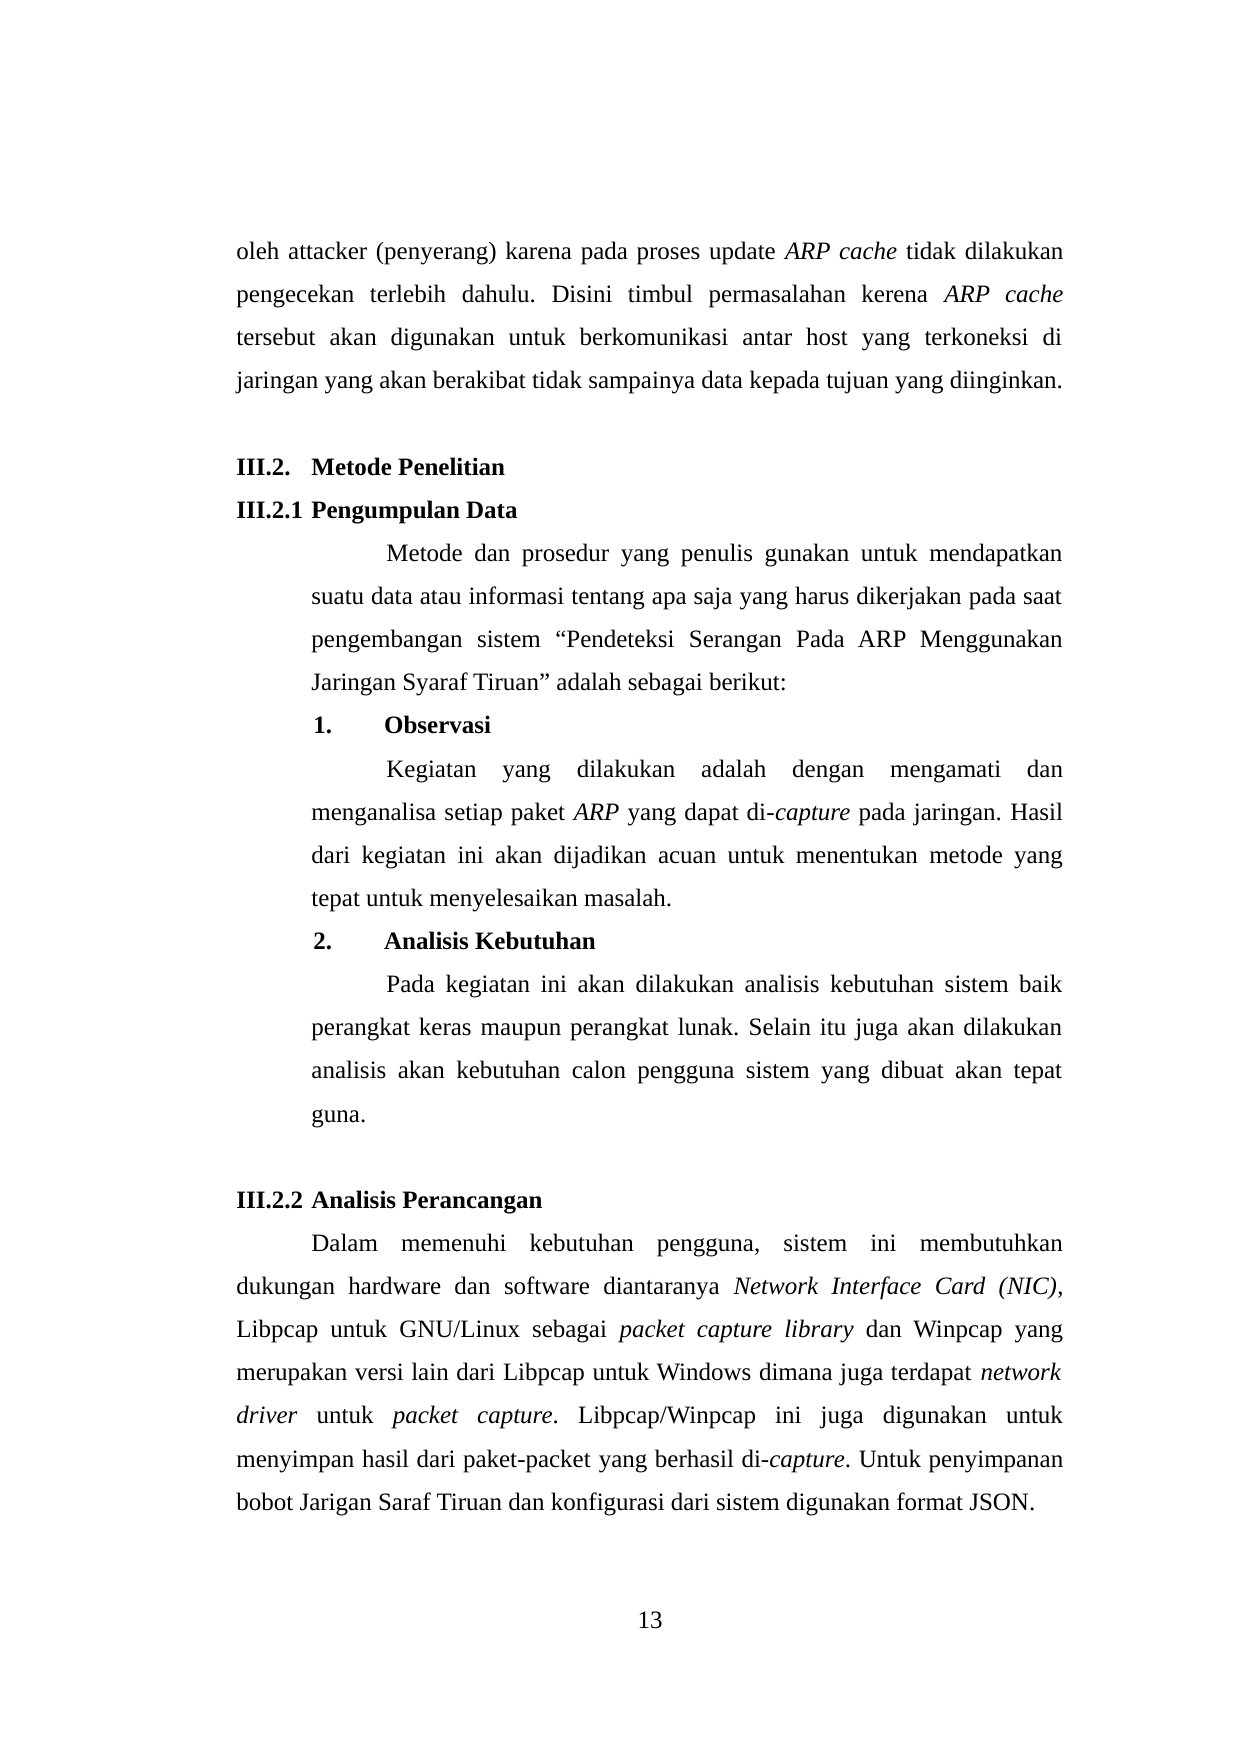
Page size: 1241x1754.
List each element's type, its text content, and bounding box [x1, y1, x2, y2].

text Metode dan prosedur yang penulis gunakan untuk mendapatkan suatu data atau informasi tentang apa saja yang harus dikerjakan pada saat pengembangan sistem “Pendeteksi Serangan Pada ARP Menggunakan Jaringan Syaraf Tiruan” adalah sebagai berikut: [311, 538, 1063, 696]
list Analisis Perancangan [236, 1185, 1063, 1214]
list Observasi [313, 711, 1063, 739]
list Analisis Kebutuhan [313, 926, 1063, 955]
text Dalam memenuhi kebutuhan pengguna, sistem ini membutuhkan dukungan hardware dan software diantaranya Network Interface Card (NIC), Libpcap untuk GNU/Linux sebagai packet capture library dan Winpcap yang merupakan versi lain dari Libpcap untuk Windows dimana juga terdapat network driver untuk packet capture. Libpcap/Winpcap ini juga digunakan untuk menyimpan hasil dari paket-packet yang berhasil di-capture. Untuk penyimpanan bobot Jarigan Saraf Tiruan dan konfigurasi dari sistem digunakan format JSON. [236, 1228, 1063, 1516]
list Pengumpulan Data [236, 495, 1063, 524]
text Kegiatan yang dilakukan adalah dengan mengamati dan menganalisa setiap paket ARP yang dapat di-capture pada jaringan. Hasil dari kegiatan ini akan dijadikan acuan untuk menentukan metode yang tepat untuk menyelesaikan masalah. [311, 754, 1063, 912]
text Pada kegiatan ini akan dilakukan analisis kebutuhan sistem baik perangkat keras maupun perangkat lunak. Selain itu juga akan dilakukan analisis akan kebutuhan calon pengguna sistem yang dibuat akan tepat guna. [311, 969, 1063, 1127]
list Metode Penelitian [236, 452, 1063, 481]
text oleh attacker (penyerang) karena pada proses update ARP cache tidak dilakukan pengecekan terlebih dahulu. Disini timbul permasalahan kerena ARP cache tersebut akan digunakan untuk berkomunikasi antar host yang terkoneksi di jaringan yang akan berakibat tidak sampainya data kepada tujuan yang diinginkan. [236, 236, 1063, 394]
